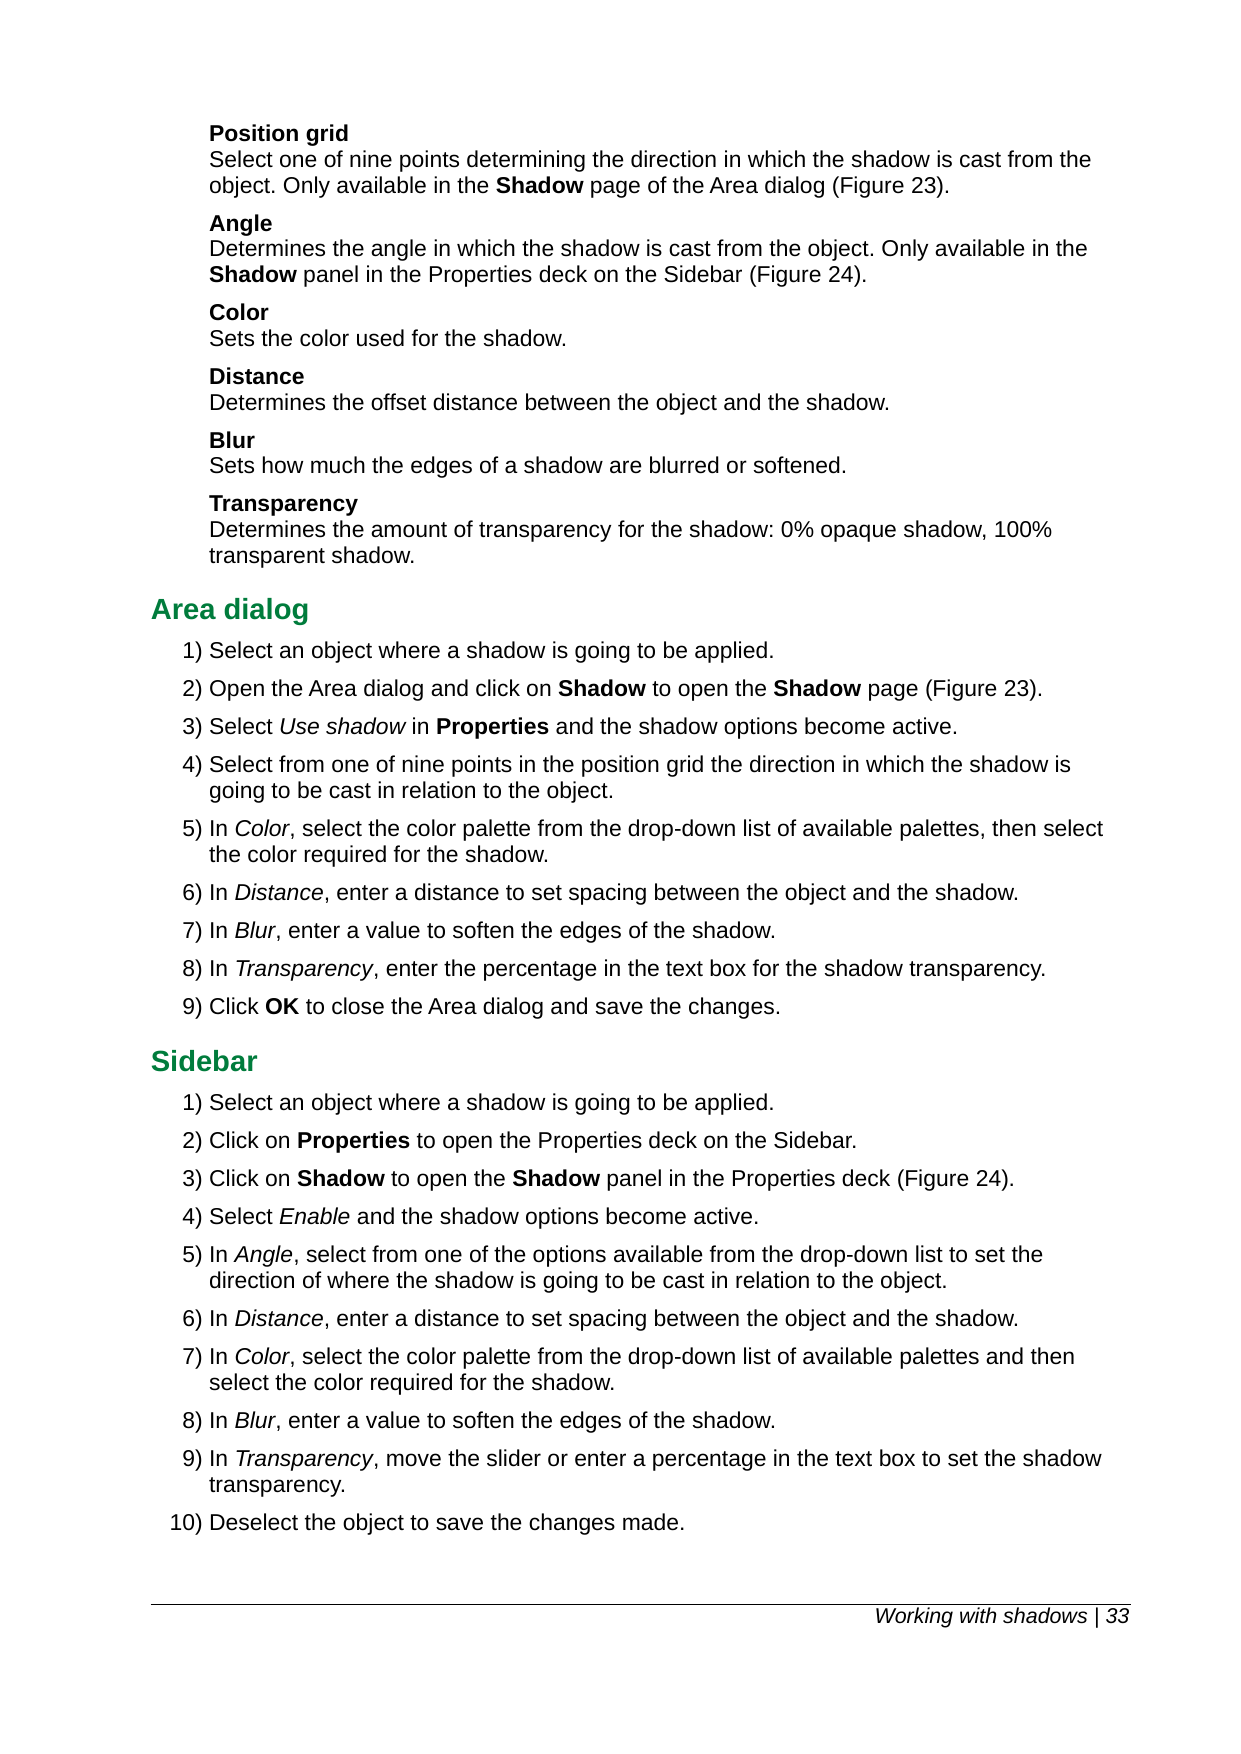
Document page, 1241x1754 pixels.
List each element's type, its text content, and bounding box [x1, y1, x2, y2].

text Distance [209, 363, 1131, 389]
text Sets the color used for the shadow. [209, 325, 1131, 351]
text Blur [209, 427, 1131, 453]
list In Blur, enter a value to soften the edges of the shadow. [194, 918, 1131, 943]
list Select Enable and the shadow options become active. [194, 1204, 1131, 1229]
list In Color, select the color palette from the drop-down list of available palettes, then select the color required for the shadow. [194, 816, 1131, 867]
text Angle [209, 210, 1131, 236]
text Sets how much the edges of a shadow are blurred or softened. [209, 453, 1131, 478]
list Select Use shadow in Properties and the shadow options become active. [194, 714, 1131, 740]
list In Transparency, enter the percentage in the text box for the shadow transparency. [194, 956, 1131, 982]
list Select from one of nine points in the position grid the direction in which the shadow is going to be cast in relation to the object. [194, 752, 1131, 803]
text Select one of nine points determining the direction in which the shadow is cast from the object. Only available in the Shadow page of the Area dialog (Figure 23). [209, 147, 1131, 198]
list In Angle, select from one of the options available from the drop-down list to set the direction of where the shadow is going to be cast in relation to the object. [194, 1242, 1131, 1293]
subtitle Sidebar [151, 1044, 1131, 1077]
text Transparency [209, 491, 1131, 517]
text Determines the angle in which the shadow is cast from the object. Only available in the Shadow panel in the Properties deck on the Sidebar (Figure 24). [209, 236, 1131, 287]
list In Distance, enter a distance to set spacing between the object and the shadow. [194, 1306, 1131, 1331]
text Color [209, 300, 1131, 325]
list Deselect the object to save the changes made. [194, 1509, 1131, 1535]
subtitle Area dialog [151, 593, 1131, 625]
list In Distance, enter a distance to set spacing between the object and the shadow. [194, 880, 1131, 905]
list Select an object where a shadow is going to be applied. [194, 638, 1131, 663]
list Open the Area dialog and click on Shadow to open the Shadow page (Figure 23). [194, 676, 1131, 702]
text Determines the amount of transparency for the shadow: 0% opaque shadow, 100% transparent shadow. [209, 517, 1131, 568]
list Select an object where a shadow is going to be applied. [194, 1089, 1131, 1115]
list In Color, select the color palette from the drop-down list of available palettes and then select the color required for the shadow. [194, 1344, 1131, 1395]
list Click OK to close the Area dialog and save the changes. [194, 994, 1131, 1020]
text Position grid [209, 121, 1131, 147]
list Click on Shadow to open the Shadow panel in the Properties deck (Figure 24). [194, 1166, 1131, 1191]
text Determines the offset distance between the object and the shadow. [209, 389, 1131, 415]
list In Transparency, move the slider or enter a percentage in the text box to set the shadow transparency. [194, 1446, 1131, 1497]
list Click on Properties to open the Properties deck on the Sidebar. [194, 1128, 1131, 1153]
list In Blur, enter a value to soften the edges of the shadow. [194, 1408, 1131, 1433]
